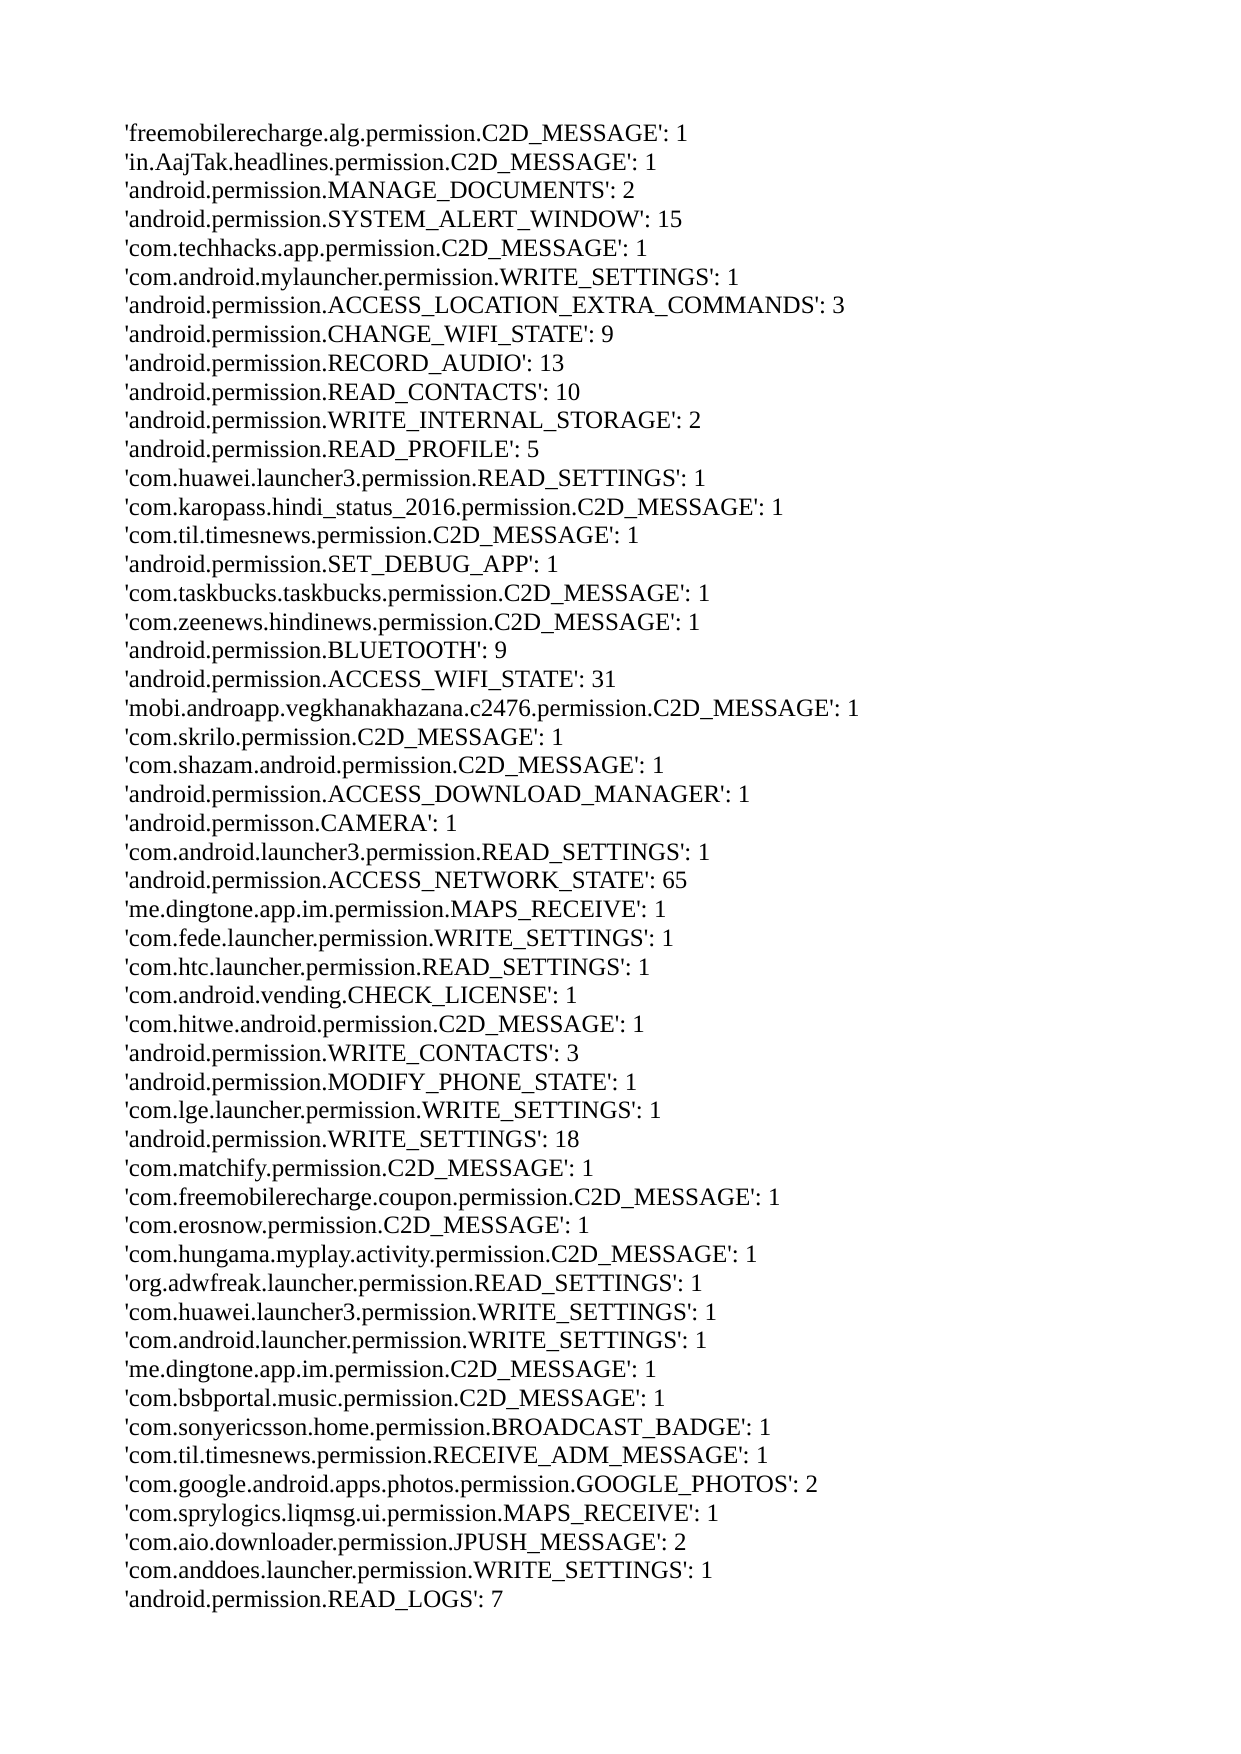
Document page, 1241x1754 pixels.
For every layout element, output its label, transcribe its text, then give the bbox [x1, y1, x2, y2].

text 'com.lge.launcher.permission.WRITE_SETTINGS': 1 [118, 1096, 1122, 1124]
text 'com.bsbportal.music.permission.C2D_MESSAGE': 1 [118, 1383, 1122, 1412]
text 'android.permission.ACCESS_NETWORK_STATE': 65 [118, 866, 1122, 894]
text 'android.permission.READ_CONTACTS': 10 [118, 377, 1122, 406]
text 'com.zeenews.hindinews.permission.C2D_MESSAGE': 1 [118, 607, 1122, 636]
text 'freemobilerecharge.alg.permission.C2D_MESSAGE': 1 [118, 118, 1122, 147]
text 'com.android.mylauncher.permission.WRITE_SETTINGS': 1 [118, 262, 1122, 291]
text 'me.dingtone.app.im.permission.C2D_MESSAGE': 1 [118, 1354, 1122, 1383]
text 'android.permission.ACCESS_WIFI_STATE': 31 [118, 664, 1122, 693]
text 'android.permission.BLUETOOTH': 9 [118, 636, 1122, 664]
text 'com.android.launcher.permission.WRITE_SETTINGS': 1 [118, 1326, 1122, 1354]
text 'com.til.timesnews.permission.C2D_MESSAGE': 1 [118, 521, 1122, 549]
text 'android.permission.READ_LOGS': 7 [118, 1584, 1122, 1613]
text 'mobi.androapp.vegkhanakhazana.c2476.permission.C2D_MESSAGE': 1 [118, 693, 1122, 722]
text 'android.permission.WRITE_SETTINGS': 18 [118, 1124, 1122, 1153]
text 'com.taskbucks.taskbucks.permission.C2D_MESSAGE': 1 [118, 578, 1122, 607]
text 'com.karopass.hindi_status_2016.permission.C2D_MESSAGE': 1 [118, 492, 1122, 521]
text 'android.permission.WRITE_CONTACTS': 3 [118, 1038, 1122, 1067]
text 'android.permission.MODIFY_PHONE_STATE': 1 [118, 1067, 1122, 1096]
text 'android.permisson.CAMERA': 1 [118, 808, 1122, 837]
text 'com.anddoes.launcher.permission.WRITE_SETTINGS': 1 [118, 1556, 1122, 1584]
text 'com.fede.launcher.permission.WRITE_SETTINGS': 1 [118, 923, 1122, 952]
text 'android.permission.READ_PROFILE': 5 [118, 434, 1122, 463]
text 'org.adwfreak.launcher.permission.READ_SETTINGS': 1 [118, 1268, 1122, 1297]
text 'com.sonyericsson.home.permission.BROADCAST_BADGE': 1 [118, 1412, 1122, 1441]
text 'com.google.android.apps.photos.permission.GOOGLE_PHOTOS': 2 [118, 1469, 1122, 1498]
text 'me.dingtone.app.im.permission.MAPS_RECEIVE': 1 [118, 894, 1122, 923]
text 'com.aio.downloader.permission.JPUSH_MESSAGE': 2 [118, 1527, 1122, 1556]
text 'com.shazam.android.permission.C2D_MESSAGE': 1 [118, 751, 1122, 779]
text 'android.permission.MANAGE_DOCUMENTS': 2 [118, 176, 1122, 204]
text 'android.permission.SET_DEBUG_APP': 1 [118, 549, 1122, 578]
text 'android.permission.CHANGE_WIFI_STATE': 9 [118, 319, 1122, 348]
text 'com.hitwe.android.permission.C2D_MESSAGE': 1 [118, 1009, 1122, 1038]
text 'com.hungama.myplay.activity.permission.C2D_MESSAGE': 1 [118, 1239, 1122, 1268]
text 'com.til.timesnews.permission.RECEIVE_ADM_MESSAGE': 1 [118, 1441, 1122, 1469]
text 'com.erosnow.permission.C2D_MESSAGE': 1 [118, 1211, 1122, 1239]
text 'android.permission.ACCESS_DOWNLOAD_MANAGER': 1 [118, 779, 1122, 808]
text 'com.techhacks.app.permission.C2D_MESSAGE': 1 [118, 233, 1122, 262]
text 'com.huawei.launcher3.permission.READ_SETTINGS': 1 [118, 463, 1122, 492]
text 'com.android.vending.CHECK_LICENSE': 1 [118, 981, 1122, 1009]
text 'com.htc.launcher.permission.READ_SETTINGS': 1 [118, 952, 1122, 981]
text 'com.android.launcher3.permission.READ_SETTINGS': 1 [118, 837, 1122, 866]
text 'com.huawei.launcher3.permission.WRITE_SETTINGS': 1 [118, 1297, 1122, 1326]
text 'android.permission.RECORD_AUDIO': 13 [118, 348, 1122, 377]
text 'com.freemobilerecharge.coupon.permission.C2D_MESSAGE': 1 [118, 1182, 1122, 1211]
text 'com.matchify.permission.C2D_MESSAGE': 1 [118, 1153, 1122, 1182]
text 'com.skrilo.permission.C2D_MESSAGE': 1 [118, 722, 1122, 751]
text 'in.AajTak.headlines.permission.C2D_MESSAGE': 1 [118, 147, 1122, 176]
text 'android.permission.ACCESS_LOCATION_EXTRA_COMMANDS': 3 [118, 291, 1122, 319]
text 'android.permission.WRITE_INTERNAL_STORAGE': 2 [118, 406, 1122, 434]
text 'android.permission.SYSTEM_ALERT_WINDOW': 15 [118, 204, 1122, 233]
text 'com.sprylogics.liqmsg.ui.permission.MAPS_RECEIVE': 1 [118, 1498, 1122, 1527]
